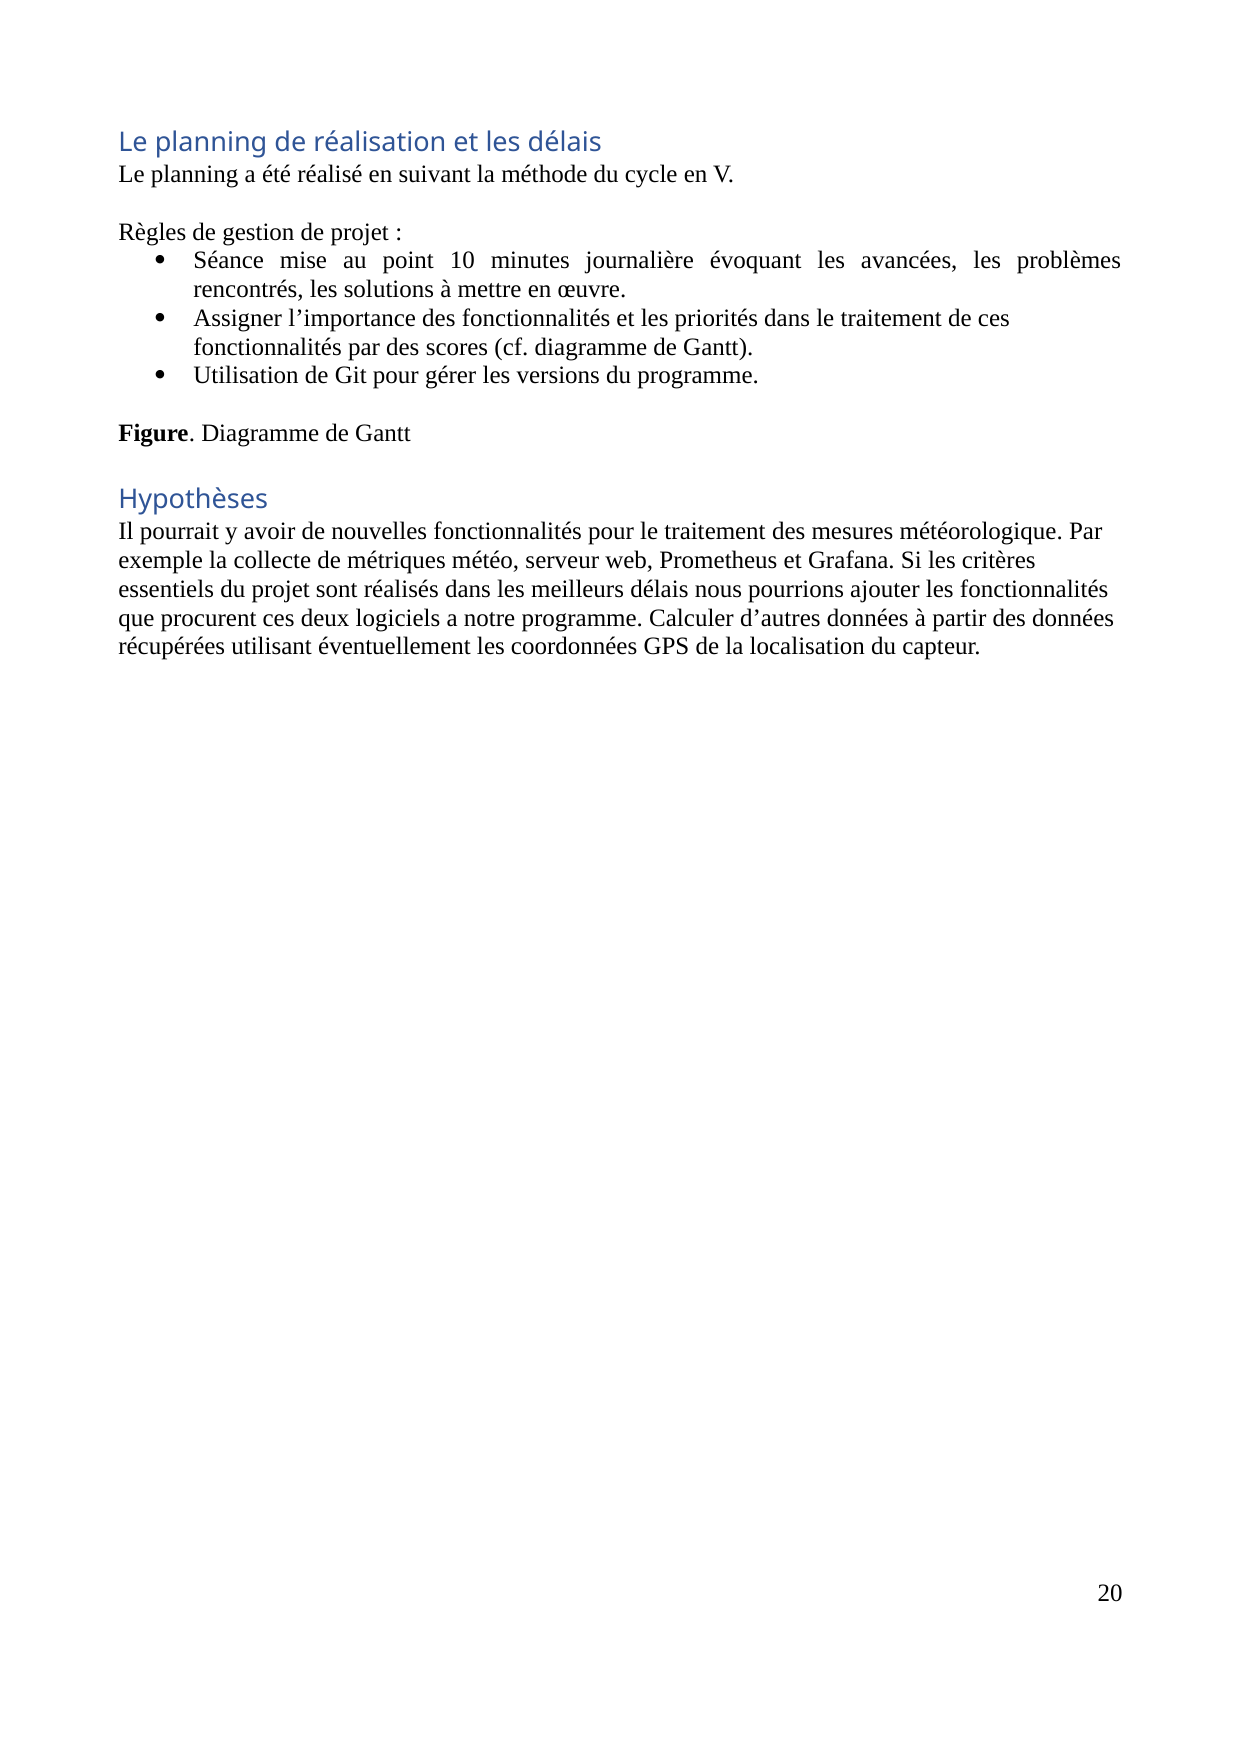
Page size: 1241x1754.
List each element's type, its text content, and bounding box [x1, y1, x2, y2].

subtitle Hypothèses [118, 479, 1122, 516]
list Assigner l’importance des fonctionnalités et les priorités dans le traitement de ces fonctionnalités par des scores (cf. diagramme de Gantt). [156, 303, 1122, 360]
list Séance mise au point 10 minutes journalière évoquant les avancées, les problèmes rencontrés, les solutions à mettre en œuvre. [156, 245, 1122, 303]
text Le planning a été réalisé en suivant la méthode du cycle en V. [118, 159, 1122, 188]
subtitle Le planning de réalisation et les délais [118, 122, 1122, 159]
text Il pourrait y avoir de nouvelles fonctionnalités pour le traitement des mesures météorologique. Par exemple la collecte de métriques météo, serveur web, Prometheus et Grafana. Si les critères essentiels du projet sont réalisés dans les meilleurs délais nous pourrions ajouter les fonctionnalités que procurent ces deux logiciels a notre programme. Calculer d’autres données à partir des données récupérées utilisant éventuellement les coordonnées GPS de la localisation du capteur. [118, 516, 1122, 660]
text Figure. Diagramme de Gantt [118, 418, 1122, 447]
text Règles de gestion de projet : [118, 217, 1122, 245]
list Utilisation de Git pour gérer les versions du programme. [156, 360, 1122, 389]
